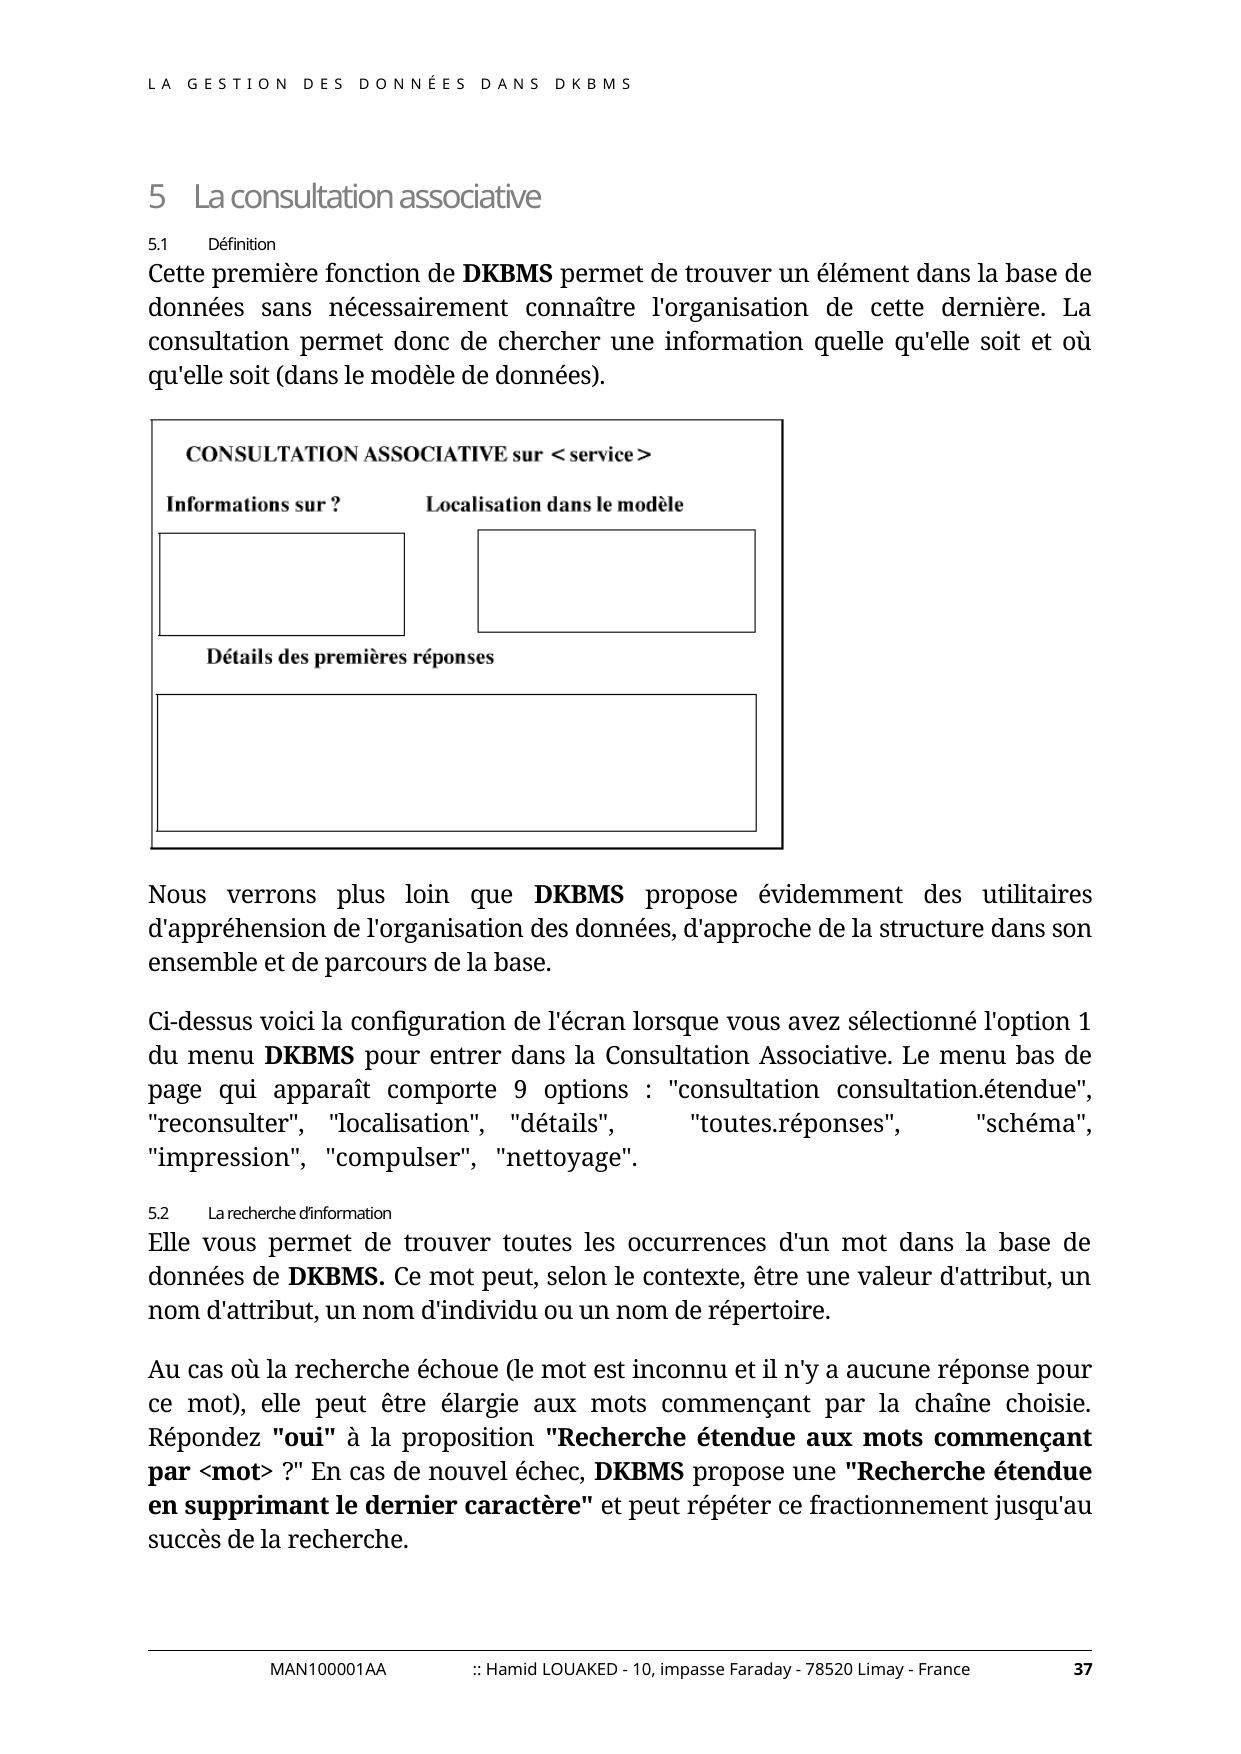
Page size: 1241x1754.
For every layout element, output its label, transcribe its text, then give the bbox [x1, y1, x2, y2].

text Elle vous permet de trouver toutes les occurrences d'un mot dans la base de données de DKBMS. Ce mot peut, selon le contexte, être une valeur d'attribut, un nom d'attribut, un nom d'individu ou un nom de répertoire. [148, 1224, 1092, 1326]
subtitle Définition [148, 231, 1092, 256]
text Au cas où la recherche échoue (le mot est inconnu et il n'y a aucune réponse pour ce mot), elle peut être élargie aux mots commençant par la chaîne choisie. Répondez "oui" à la proposition "Recherche étendue aux mots commençant par <mot> ?" En cas de nouvel échec, DKBMS propose une "Recherche étendue en supprimant le dernier caractère" et peut répéter ce fractionnement jusqu'au succès de la recherche. [148, 1351, 1092, 1556]
text Ci-dessus voici la configuration de l'écran lorsque vous avez sélectionné l'option 1 du menu DKBMS pour entrer dans la Consultation Associative. Le menu bas de page qui apparaît comporte 9 options : "consultation consultation.étendue", "reconsulter", "localisation", "détails", "toutes.réponses", "schéma", "impression", "compulser", "nettoyage". [148, 1004, 1092, 1174]
subtitle La recherche d’information [148, 1199, 1092, 1224]
subtitle La consultation associative [148, 173, 1092, 218]
text Nous verrons plus loin que DKBMS propose évidemment des utilitaires d'appréhension de l'organisation des données, d'approche de la structure dans son ensemble et de parcours de la base. [148, 877, 1092, 979]
text Cette première fonction de DKBMS permet de trouver un élément dans la base de données sans nécessairement connaître l'organisation de cette dernière. La consultation permet donc de chercher une information quelle qu'elle soit et où qu'elle soit (dans le modèle de données). [148, 256, 1092, 392]
